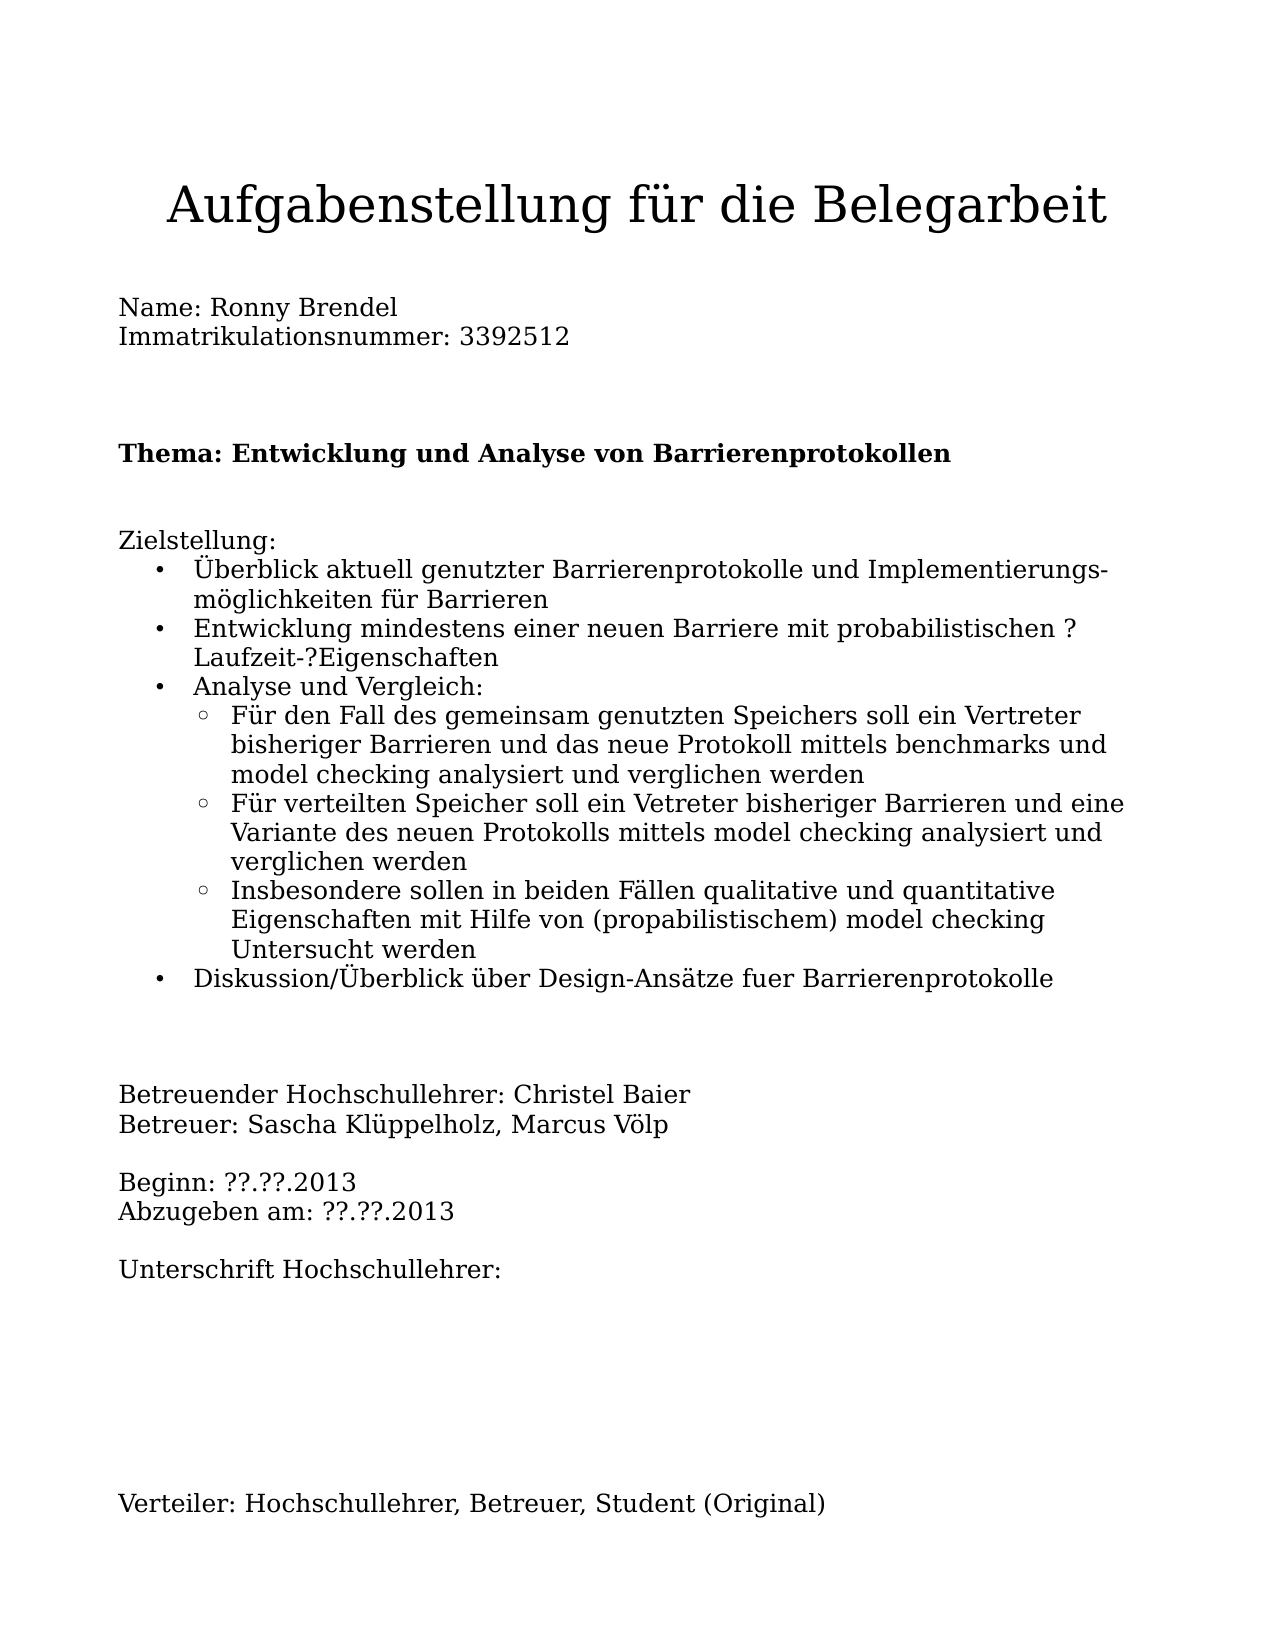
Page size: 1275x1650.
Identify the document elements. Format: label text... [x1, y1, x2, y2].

list Für den Fall des gemeinsam genutzten Speichers soll ein Vertreter bisheriger Barrieren und das neue Protokoll mittels benchmarks und model checking analysiert und verglichen werden [193, 701, 1157, 789]
text Beginn: ??.??.2013 [118, 1168, 1157, 1197]
text Immatrikulationsnummer: 3392512 [118, 322, 1157, 351]
list Analyse und Vergleich: [156, 672, 1157, 701]
list Diskussion/Überblick über Design-Ansätze fuer Barrierenprotokolle [156, 964, 1157, 993]
text Name: Ronny Brendel [118, 293, 1157, 322]
list Überblick aktuell genutzter Barrierenprotokolle und Implementierungs- möglichkeiten für Barrieren [156, 556, 1157, 614]
text Abzugeben am: ??.??.2013 [118, 1197, 1157, 1226]
text Unterschrift Hochschullehrer: [118, 1256, 1157, 1285]
text Betreuender Hochschullehrer: Christel Baier [118, 1081, 1157, 1110]
list Für verteilten Speicher soll ein Vetreter bisheriger Barrieren und eine Variante des neuen Protokolls mittels model checking analysiert und verglichen werden [193, 789, 1157, 876]
text Thema: Entwicklung und Analyse von Barrierenprotokollen [118, 439, 1157, 468]
list Entwicklung mindestens einer neuen Barriere mit probabilistischen ?Laufzeit-?Eigenschaften [156, 614, 1157, 672]
text Zielstellung: [118, 526, 1157, 556]
text Betreuer: Sascha Klüppelholz, Marcus Völp [118, 1110, 1157, 1139]
text Verteiler: Hochschullehrer, Betreuer, Student (Original) [118, 1489, 1157, 1518]
list Insbesondere sollen in beiden Fällen qualitative und quantitative Eigenschaften mit Hilfe von (propabilistischem) model checking Untersucht werden [193, 876, 1157, 964]
text Aufgabenstellung für die Belegarbeit [118, 176, 1157, 234]
